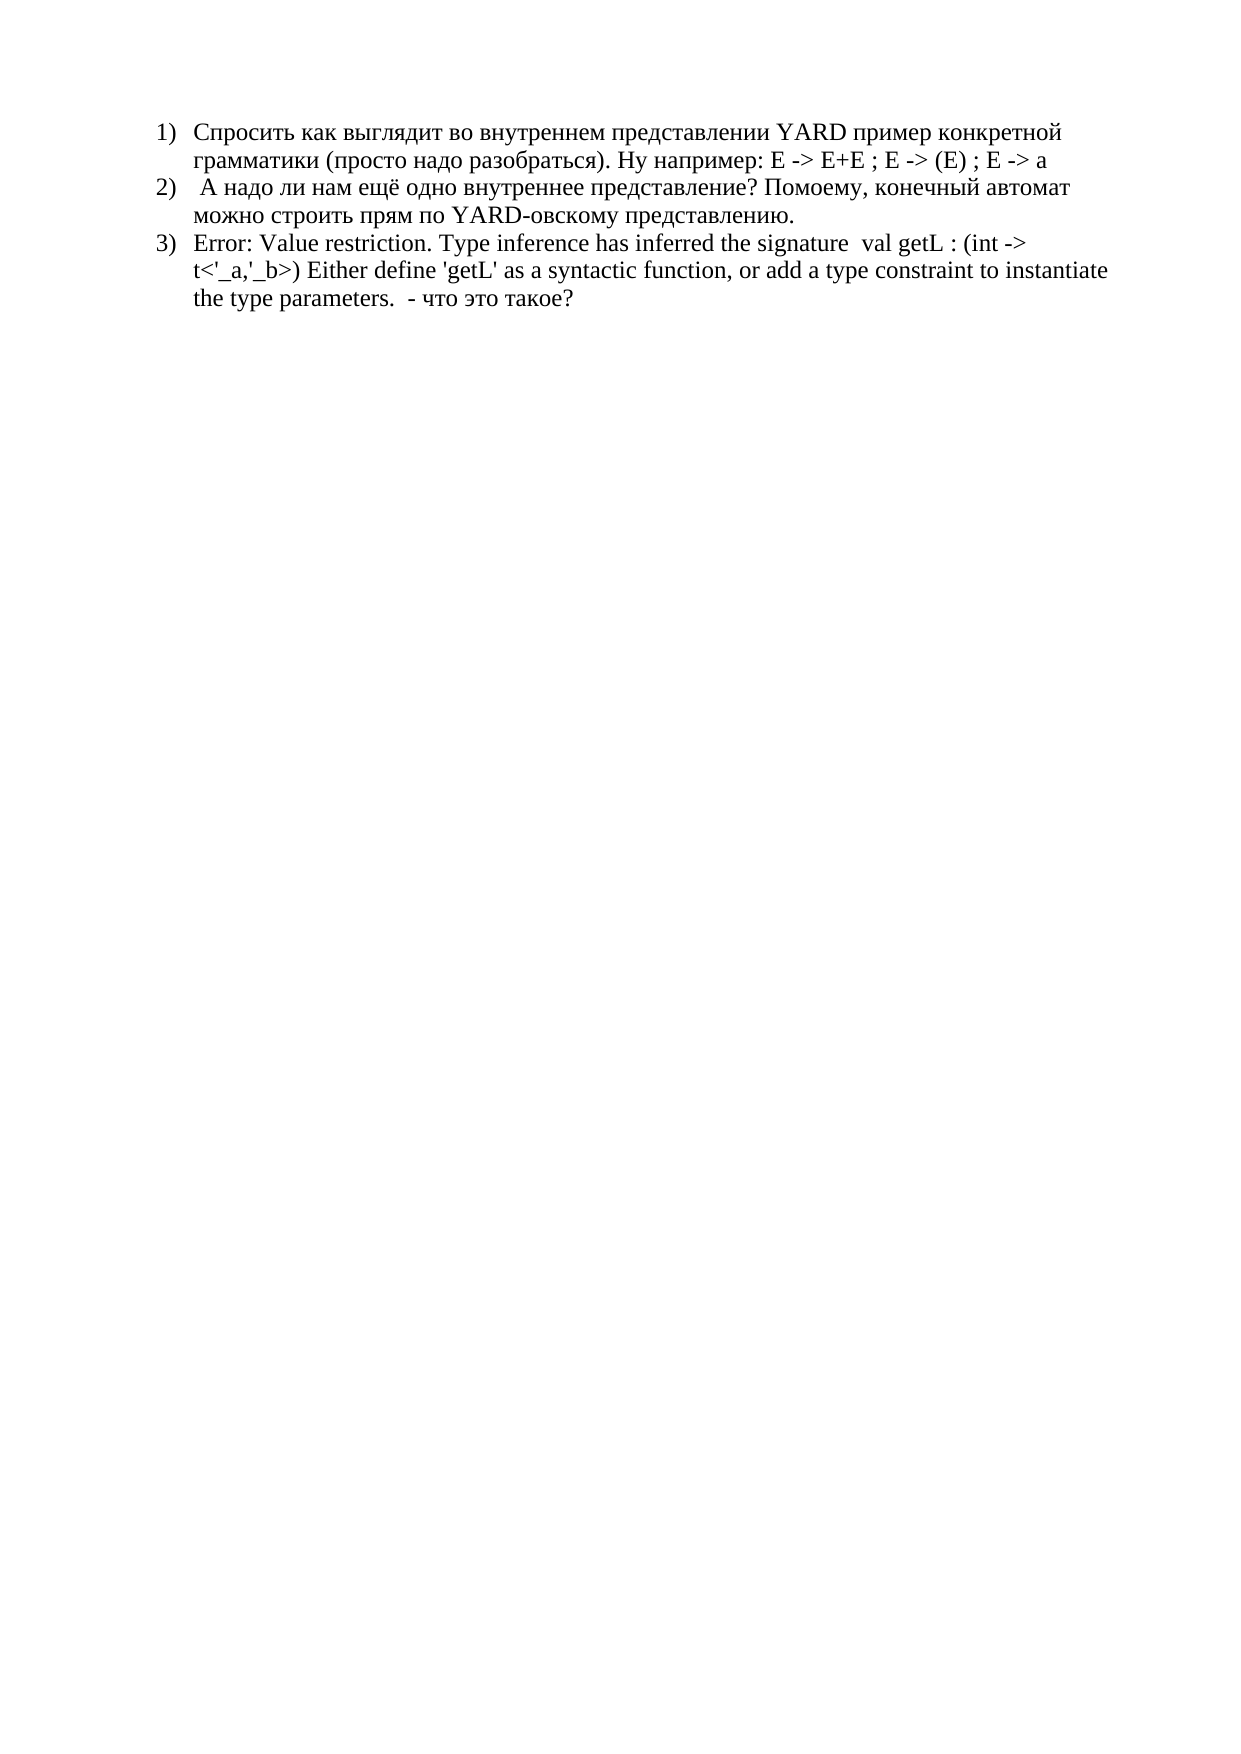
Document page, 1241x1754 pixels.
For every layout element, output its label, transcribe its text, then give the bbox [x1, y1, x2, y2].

list Error: Value restriction. Type inference has inferred the signature val getL : (int -> t<'_a,'_b>) Either define 'getL' as a syntactic function, or add a type constraint to instantiate the type parameters. - что это такое? [156, 229, 1122, 312]
list А надо ли нам ещё одно внутреннее представление? Помоему, конечный автомат можно строить прям по YARD-овскому представлению. [156, 173, 1122, 229]
list Спросить как выглядит во внутреннем представлении YARD пример конкретной грамматики (просто надо разобраться). Ну например: E -> E+E ; E -> (E) ; E -> a [156, 118, 1122, 173]
